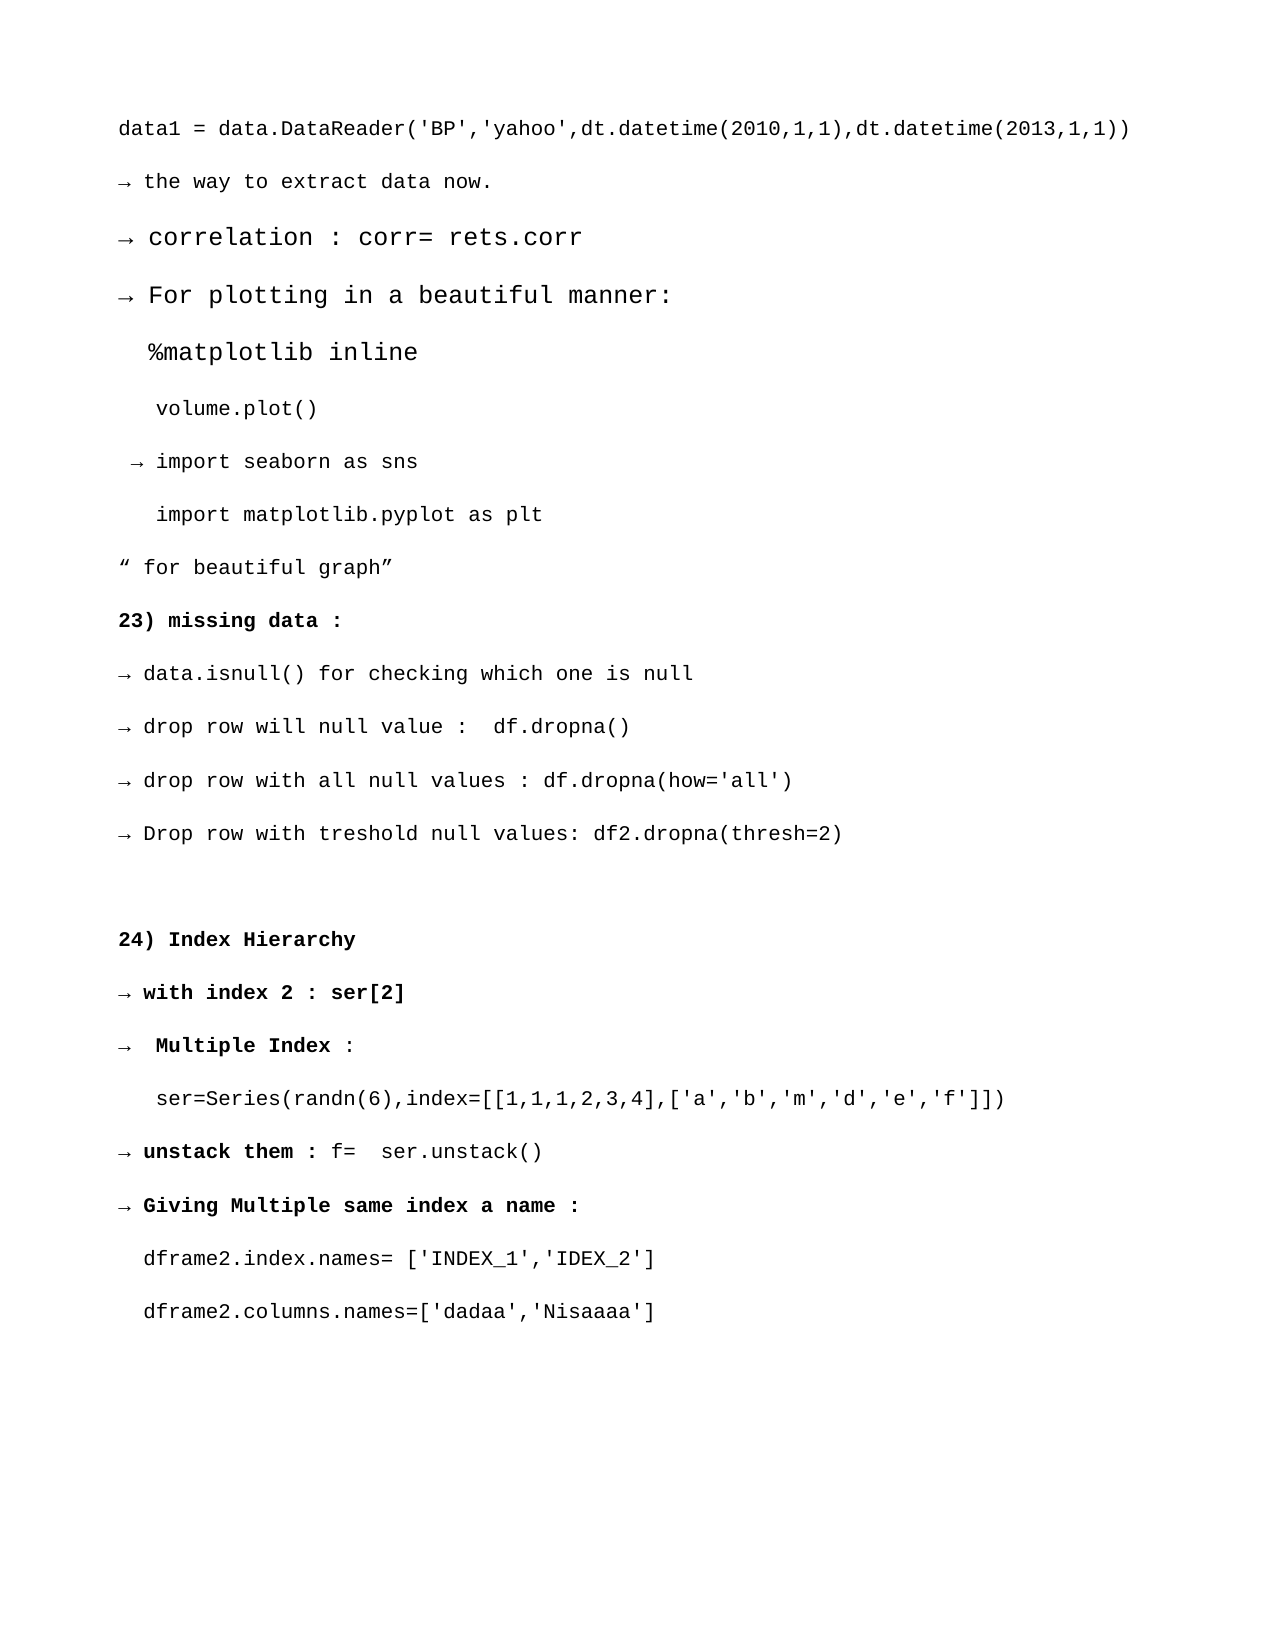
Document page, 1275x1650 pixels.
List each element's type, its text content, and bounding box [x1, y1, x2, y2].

text volume.plot() [118, 398, 1157, 421]
text → unstack them : f= ser.unstack() [118, 1142, 1157, 1165]
text → drop row will null value : df.dropna() [118, 717, 1157, 740]
text import matplotlib.pyplot as plt [118, 504, 1157, 528]
text data1 = data.DataReader('BP','yahoo',dt.datetime(2010,1,1),dt.datetime(2013,1,1)) [118, 118, 1157, 142]
text dframe2.index.names= ['INDEX_1','IDEX_2'] [118, 1248, 1157, 1271]
text → correlation : corr= rets.corr [118, 224, 1157, 253]
text → For plotting in a beautiful manner: [118, 282, 1157, 311]
text ser=Series(randn(6),index=[[1,1,1,2,3,4],['a','b','m','d','e','f']]) [118, 1088, 1157, 1112]
text → Giving Multiple same index a name : [118, 1195, 1157, 1218]
text → drop row with all null values : df.dropna(how='all') [118, 770, 1157, 793]
text → with index 2 : ser[2] [118, 982, 1157, 1006]
text → the way to extract data now. [118, 171, 1157, 195]
text %matplotlib inline [118, 340, 1157, 368]
text “ for beautiful graph” [118, 557, 1157, 581]
text 23) missing data : [118, 610, 1157, 634]
text → data.isnull() for checking which one is null [118, 663, 1157, 687]
text → Drop row with treshold null values: df2.dropna(thresh=2) [118, 823, 1157, 846]
text → import seaborn as sns [118, 451, 1157, 474]
text dframe2.columns.names=['dadaa','Nisaaaa'] [118, 1301, 1157, 1324]
text → Multiple Index : [118, 1035, 1157, 1059]
text 24) Index Hierarchy [118, 929, 1157, 953]
